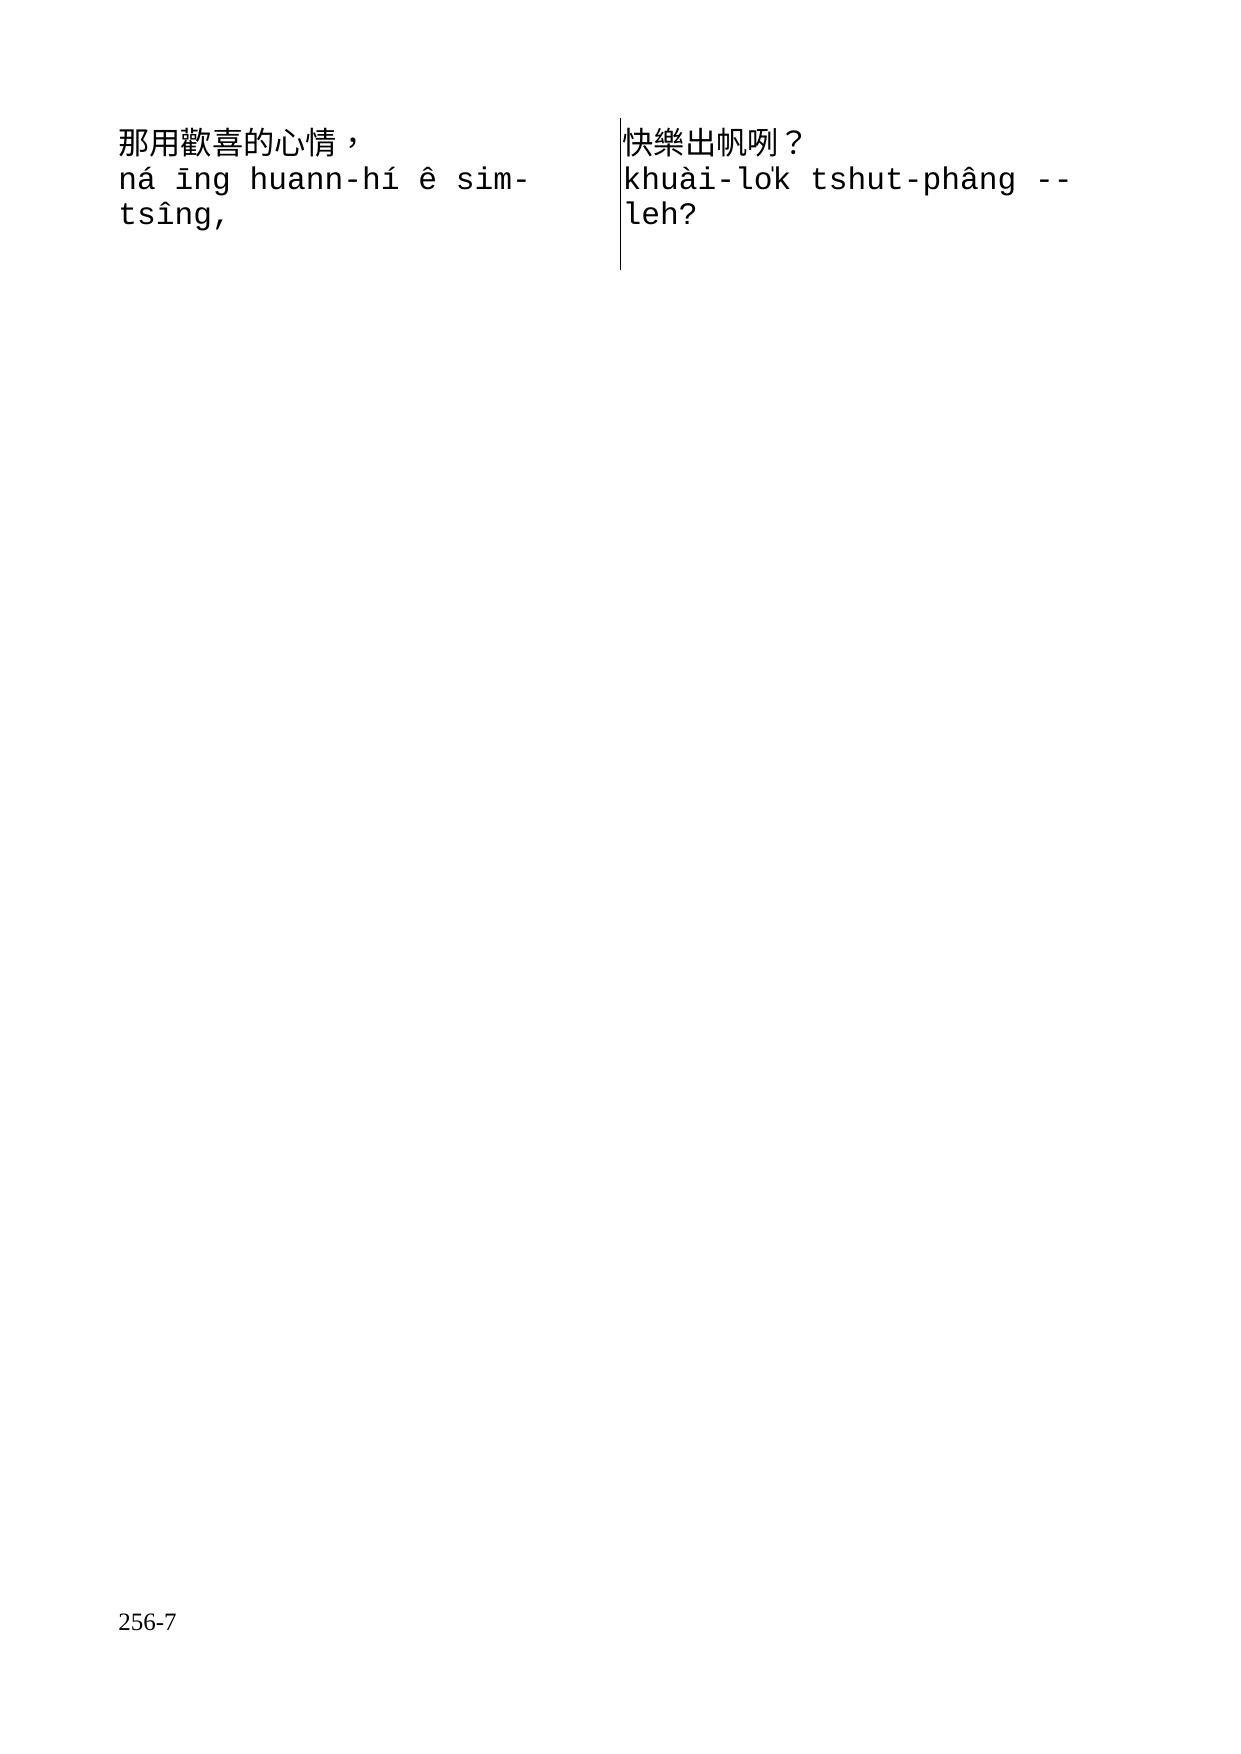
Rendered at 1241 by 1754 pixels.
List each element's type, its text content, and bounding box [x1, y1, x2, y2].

text ná īng huann-hí ê sim-tsîng, [118, 163, 618, 234]
text 那用歡喜的心情， [118, 118, 618, 163]
text khuài-lo̍k tshut-phâng --leh? [622, 163, 1122, 234]
text 快樂出帆咧？ [622, 118, 1122, 163]
